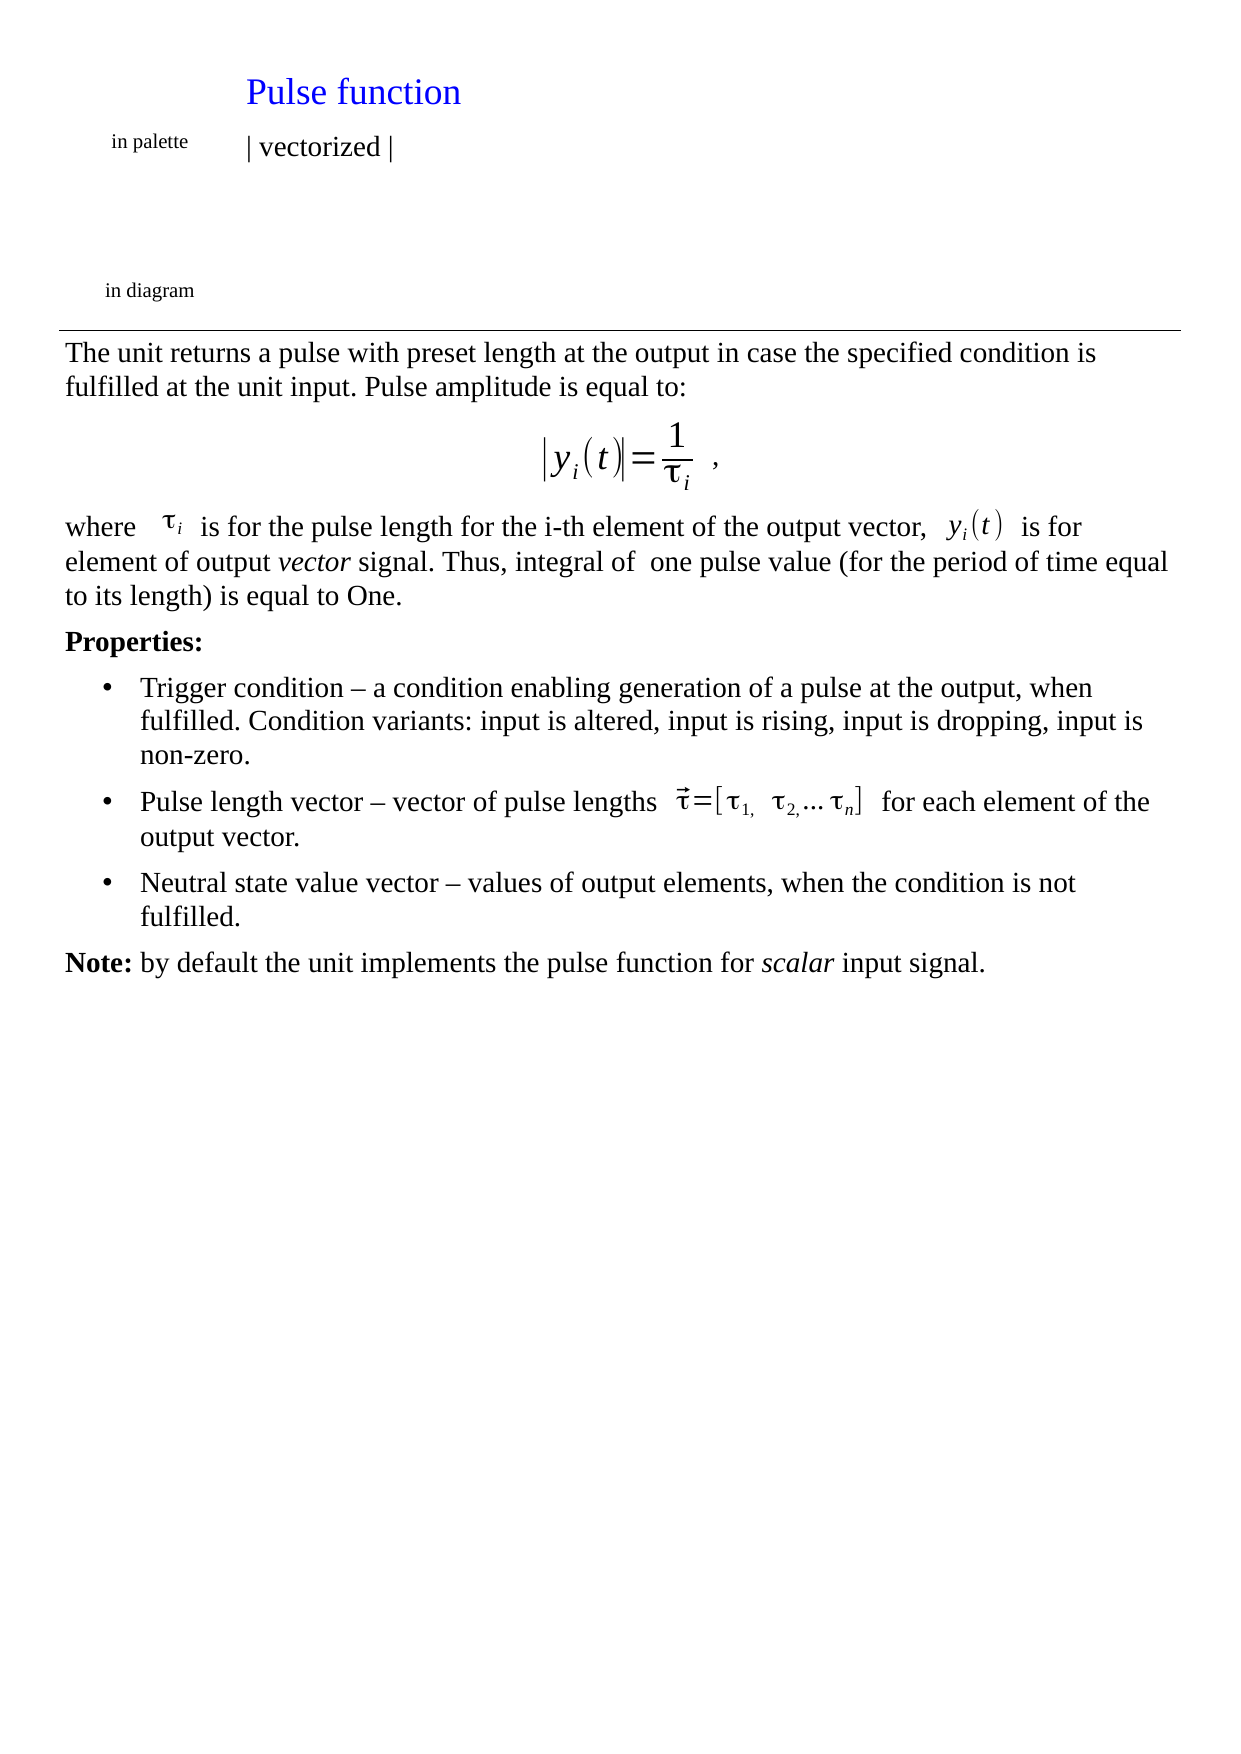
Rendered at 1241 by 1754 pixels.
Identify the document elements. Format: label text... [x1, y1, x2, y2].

table_cell [240, 272, 1181, 329]
table_cell [240, 181, 1181, 272]
table_cell | vectorized | [240, 124, 1181, 181]
table_cell The unit returns a pulse with preset length at the output in case the specified condition is fulfilled at the unit input. Pulse amplitude is equal to: , where is for the pulse length for the i-th element of the output vector,is for element of output vector signal. Thus, integral of one pulse value (for the period of time equal to its length) is equal to One. Properties: Trigger condition – a condition enabling generation of a pulse at the output, when fulfilled. Condition variants: input is altered, input is rising, input is dropping, input is non-zero. Pulse length vector – vector of pulse lengthsfor each element of the output vector. Neutral state value vector – values of output elements, when the condition is not fulfilled. Note: by default the unit implements the pulse function for scalar input signal. [59, 331, 1181, 997]
table_cell in palette [59, 124, 240, 181]
table_header Pulse function [240, 59, 1181, 124]
table_cell [59, 181, 240, 272]
table_header [59, 59, 240, 124]
table_cell in diagram [59, 272, 240, 329]
